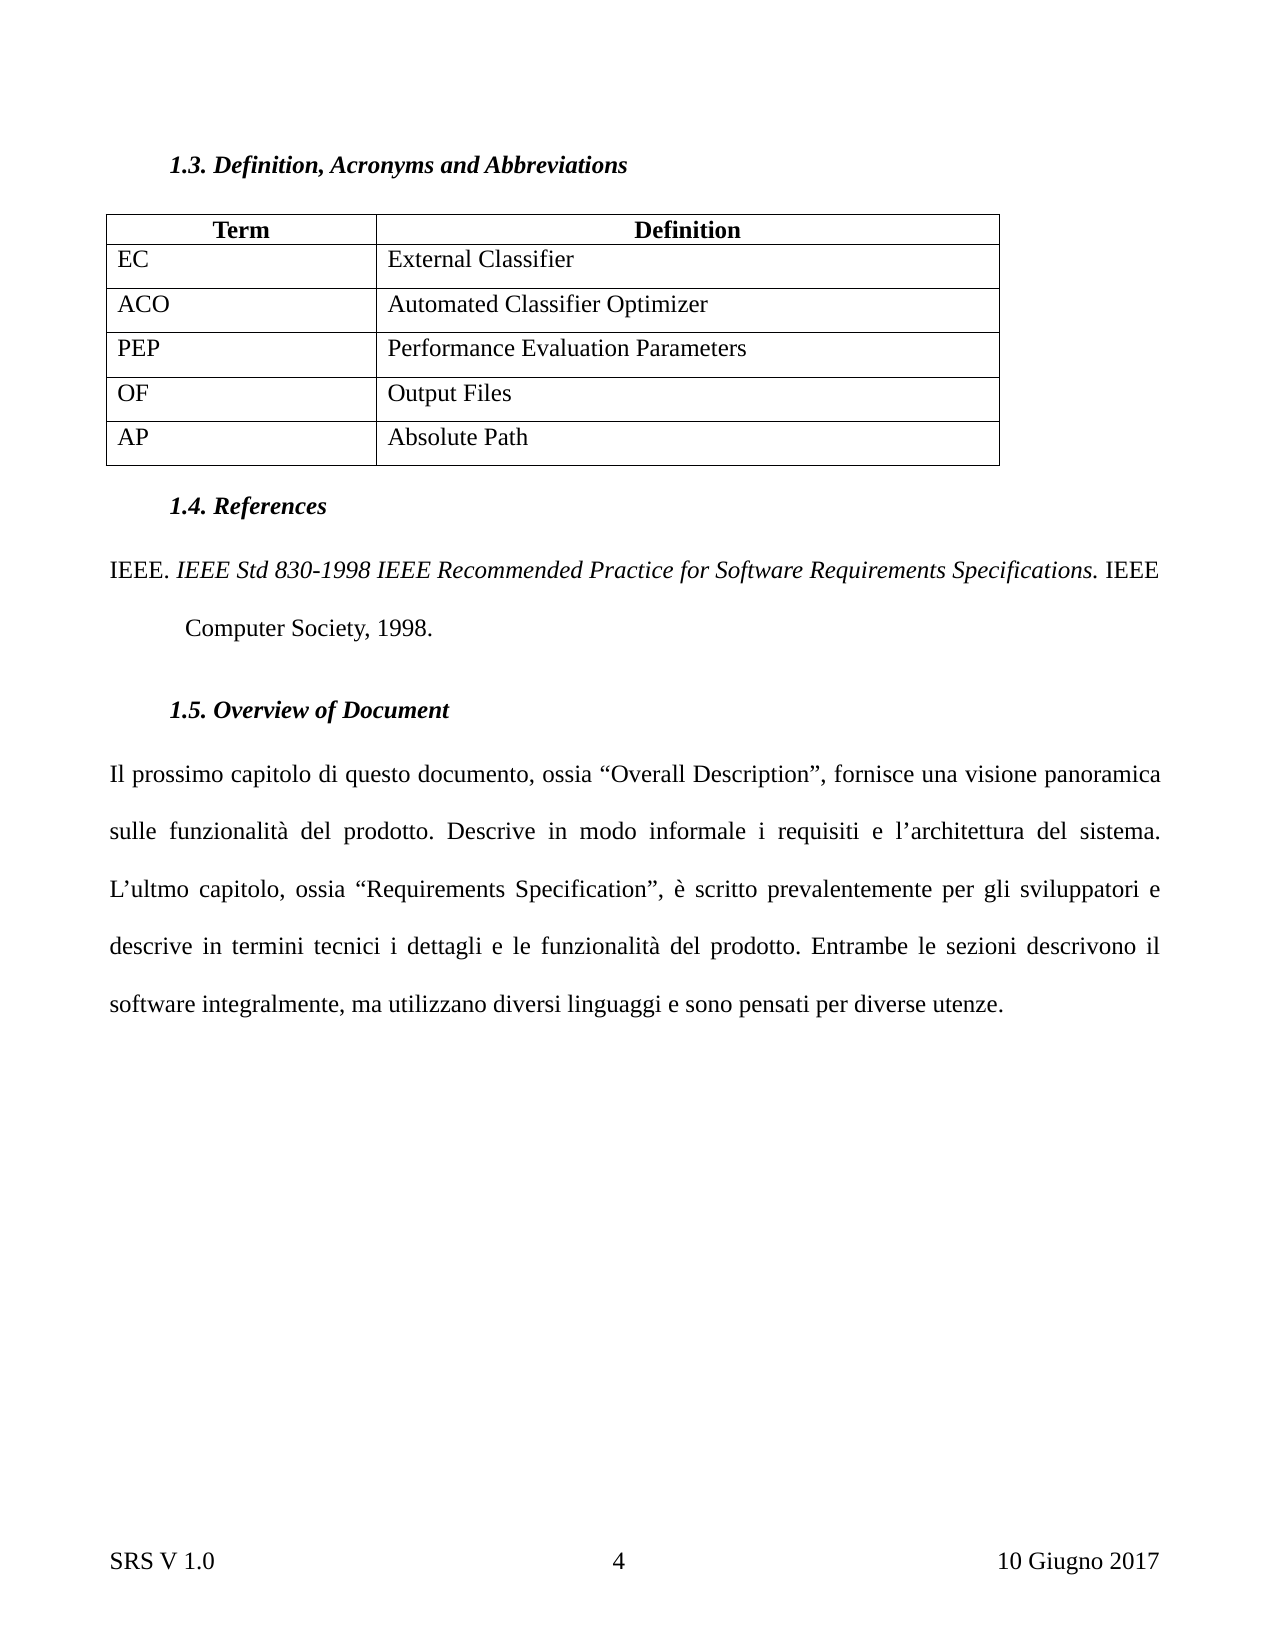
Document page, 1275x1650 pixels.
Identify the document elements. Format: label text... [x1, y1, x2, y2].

table_cell EC [107, 245, 376, 288]
text IEEE. IEEE Std 830-1998 IEEE Recommended Practice for Software Requirements Specifications. IEEE Computer Society, 1998. [109, 555, 1162, 641]
table_cell Automated Classifier Optimizer [377, 289, 999, 332]
subtitle 1.3. Definition, Acronyms and Abbreviations [109, 150, 1162, 179]
table_cell Output Files [377, 378, 999, 421]
table_cell AP [107, 422, 376, 465]
table_cell ACO [107, 289, 376, 332]
table_cell PEP [107, 333, 376, 377]
subtitle 1.4. References [109, 491, 1162, 520]
table_cell Performance Evaluation Parameters [377, 333, 999, 377]
subtitle 1.5. Overview of Document [109, 695, 1162, 724]
table_cell External Classifier [377, 245, 999, 288]
table_cell Absolute Path [377, 422, 999, 465]
text Il prossimo capitolo di questo documento, ossia “Overall Description”, fornisce una visione panoramica sulle funzionalità del prodotto. Descrive in modo informale i requisiti e l’architettura del sistema. L’ultmo capitolo, ossia “Requirements Specification”, è scritto prevalentemente per gli sviluppatori e descrive in termini tecnici i dettagli e le funzionalità del prodotto. Entrambe le sezioni descrivono il software integralmente, ma utilizzano diversi linguaggi e sono pensati per diverse utenze. [109, 759, 1162, 1018]
table_cell OF [107, 378, 376, 421]
table_header Definition [377, 215, 999, 243]
table_header Term [107, 215, 376, 243]
